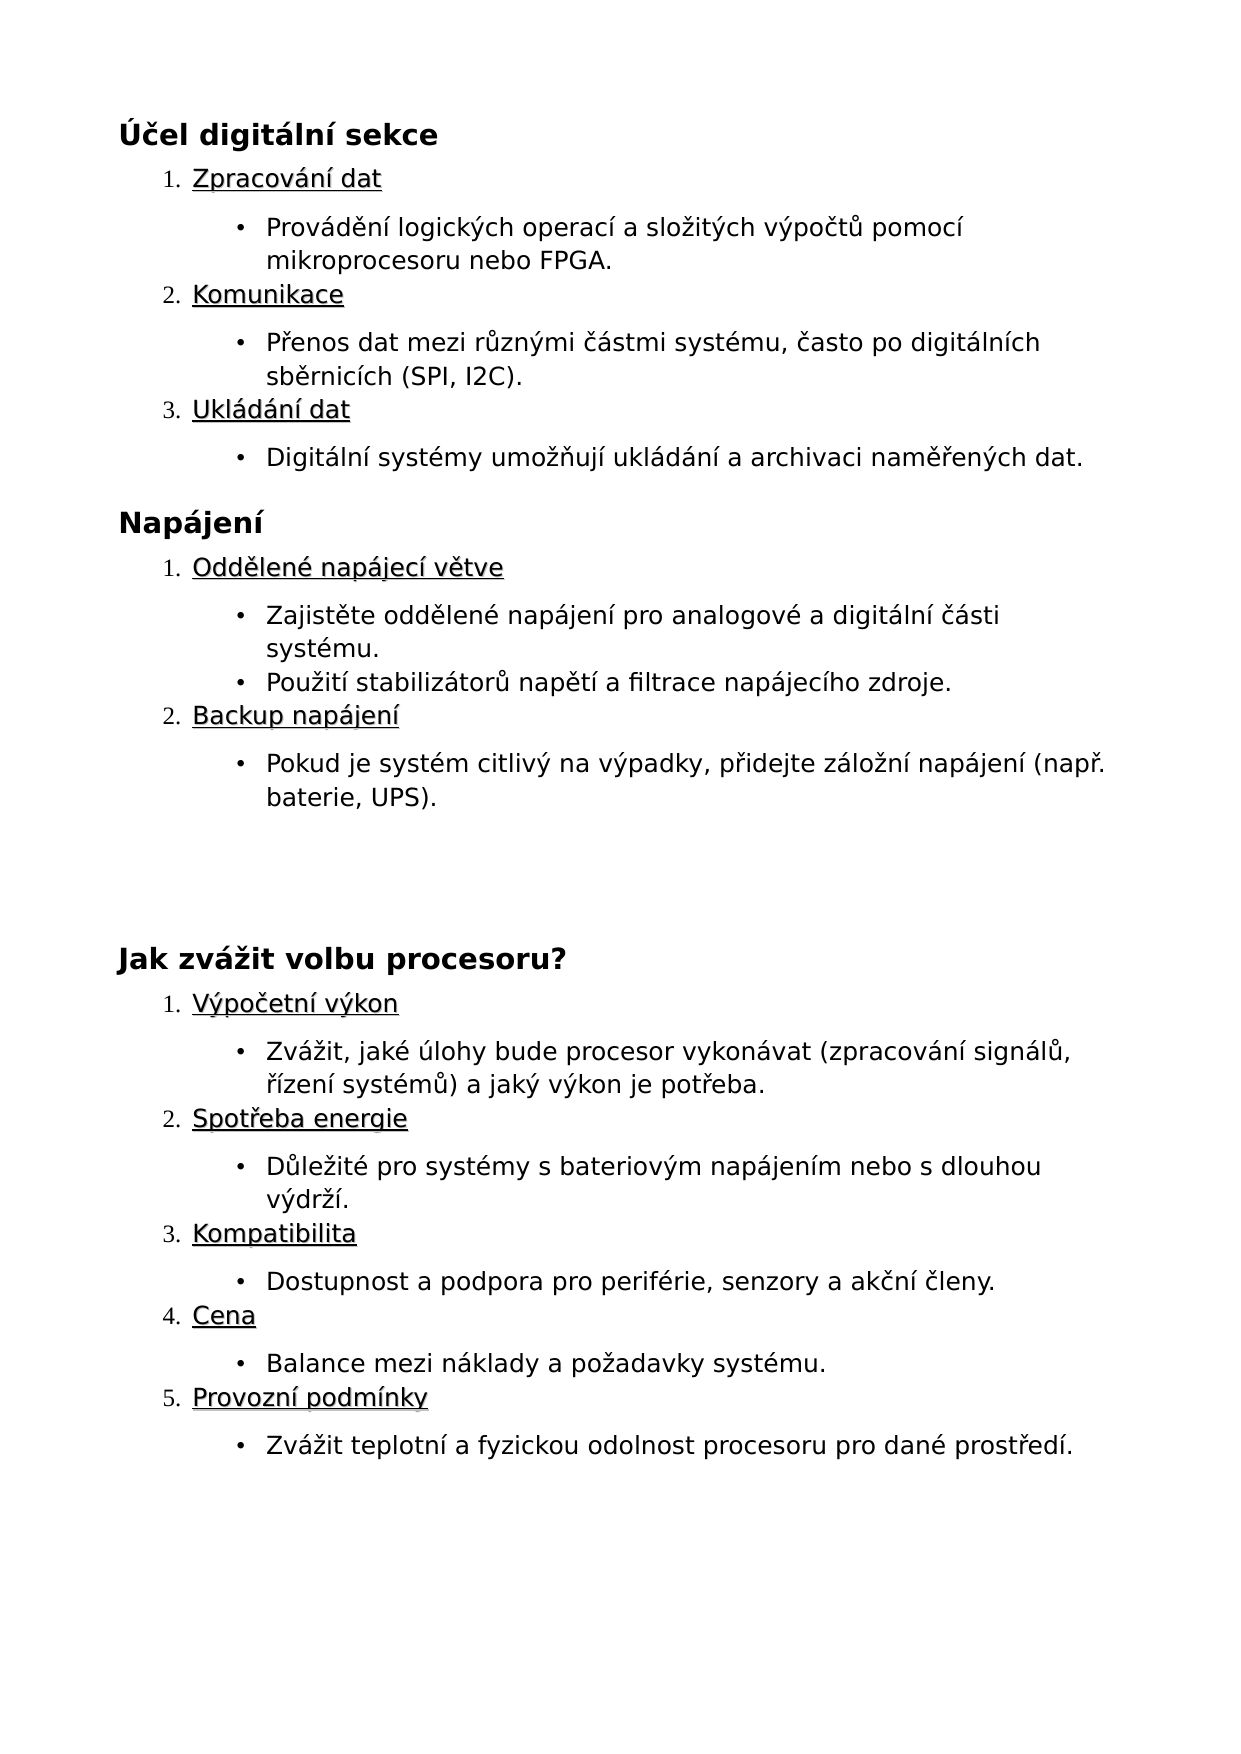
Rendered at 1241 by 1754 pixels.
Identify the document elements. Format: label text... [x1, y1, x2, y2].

list Spotřeba energie [162, 1104, 1122, 1133]
list Balance mezi náklady a požadavky systému. [236, 1349, 1122, 1378]
list Zpracování dat [162, 164, 1122, 194]
list Zvážit, jaké úlohy bude procesor vykonávat (zpracování signálů, řízení systémů) a jaký výkon je potřeba. [236, 1037, 1122, 1099]
subtitle Jak zvážit volbu procesoru? [118, 942, 1122, 976]
list Přenos dat mezi různými částmi systému, často po digitálních sběrnicích (SPI, I2C). [236, 328, 1122, 391]
list Provádění logických operací a složitých výpočtů pomocí mikroprocesoru nebo FPGA. [236, 213, 1122, 276]
list Backup napájení [162, 701, 1122, 731]
list Provozní podmínky [162, 1383, 1122, 1412]
list Komunikace [162, 280, 1122, 309]
list Použití stabilizátorů napětí a filtrace napájecího zdroje. [236, 668, 1122, 697]
list Ukládání dat [162, 395, 1122, 424]
list Oddělené napájecí větve [162, 553, 1122, 582]
list Cena [162, 1301, 1122, 1330]
list Zvážit teplotní a fyzickou odolnost procesoru pro dané prostředí. [236, 1431, 1122, 1460]
list Pokud je systém citlivý na výpadky, přidejte záložní napájení (např. baterie, UPS). [236, 750, 1122, 812]
list Dostupnost a podpora pro periférie, senzory a akční členy. [236, 1267, 1122, 1297]
list Důležité pro systémy s bateriovým napájením nebo s dlouhou výdrží. [236, 1152, 1122, 1215]
list Zajistěte oddělené napájení pro analogové a digitální části systému. [236, 601, 1122, 663]
list Kompatibilita [162, 1219, 1122, 1248]
subtitle Napájení [118, 506, 1122, 540]
list Digitální systémy umožňují ukládání a archivaci naměřených dat. [236, 443, 1122, 473]
subtitle Účel digitální sekce [118, 118, 1122, 152]
list Výpočetní výkon [162, 989, 1122, 1018]
